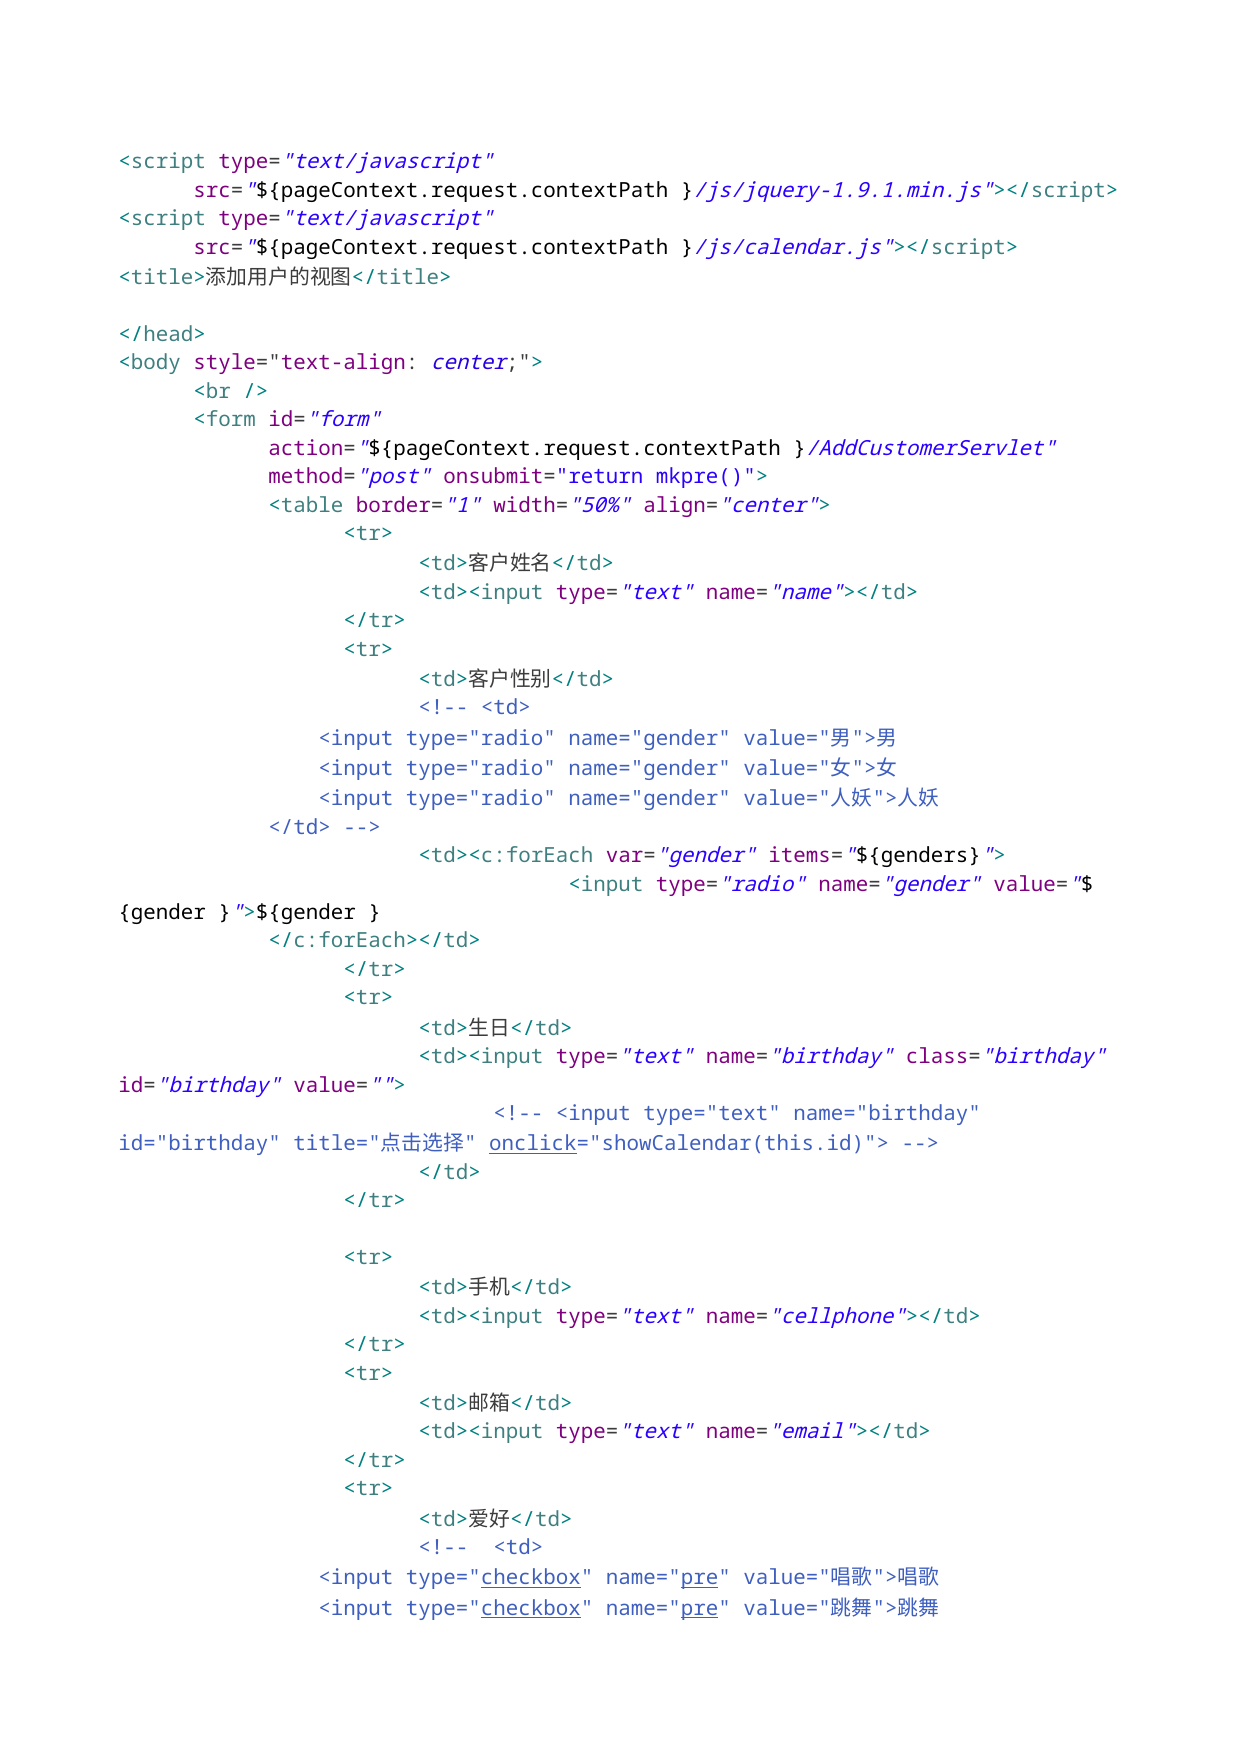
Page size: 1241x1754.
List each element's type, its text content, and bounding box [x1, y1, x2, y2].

text <td>客户性别</td> [118, 662, 1122, 692]
text src="${pageContext.request.contextPath }/js/jquery-1.9.1.min.js"></script> [118, 175, 1122, 203]
text <input type="radio" name="gender" value="女">女 [118, 751, 1122, 782]
text <input type="radio" name="gender" value="人妖">人妖 [118, 782, 1122, 812]
text <tr> [118, 1473, 1122, 1502]
text </tr> [118, 954, 1122, 982]
text <tr> [118, 1358, 1122, 1386]
text <tr> [118, 634, 1122, 662]
text <input type="checkbox" name="pre" value="跳舞">跳舞 [118, 1591, 1122, 1621]
text <td><input type="text" name="cellphone"></td> [118, 1301, 1122, 1329]
text action="${pageContext.request.contextPath }/AddCustomerServlet" [118, 433, 1122, 461]
text <form id="form" [118, 404, 1122, 433]
text <tr> [118, 1242, 1122, 1271]
text <input type="checkbox" name="pre" value="唱歌">唱歌 [118, 1561, 1122, 1591]
text <tr> [118, 518, 1122, 547]
text <body style="text-align: center;"> [118, 347, 1122, 376]
text </tr> [118, 1445, 1122, 1473]
text <table border="1" width="50%" align="center"> [118, 490, 1122, 518]
text </td> --> [118, 812, 1122, 840]
text <script type="text/javascript" [118, 203, 1122, 232]
text </c:forEach></td> [118, 926, 1122, 954]
text <td>爱好</td> [118, 1502, 1122, 1532]
text </td> [118, 1157, 1122, 1185]
text <!-- <td> [118, 1532, 1122, 1561]
text <td>客户姓名</td> [118, 547, 1122, 577]
text <td><input type="text" name="birthday" class="birthday" id="birthday" value=""> [118, 1041, 1122, 1098]
text </tr> [118, 1185, 1122, 1214]
text <td><input type="text" name="email"></td> [118, 1417, 1122, 1445]
text <!-- <td> [118, 692, 1122, 721]
text <td>手机</td> [118, 1271, 1122, 1301]
text <td>邮箱</td> [118, 1386, 1122, 1417]
text <input type="radio" name="gender" value="男">男 [118, 721, 1122, 751]
text src="${pageContext.request.contextPath }/js/calendar.js"></script> [118, 232, 1122, 260]
text </tr> [118, 1329, 1122, 1358]
text <title>添加用户的视图</title> [118, 260, 1122, 291]
text method="post" onsubmit="return mkpre()"> [118, 461, 1122, 490]
text <input type="radio" name="gender" value="${gender }">${gender } [118, 869, 1122, 926]
text <td><input type="text" name="name"></td> [118, 577, 1122, 605]
text <!-- <input type="text" name="birthday" id="birthday" title="点击选择" onclick="showCalendar(this.id)"> --> [118, 1098, 1122, 1157]
text </head> [118, 319, 1122, 347]
text <br /> [118, 376, 1122, 404]
text <td>生日</td> [118, 1011, 1122, 1041]
text <td><c:forEach var="gender" items="${genders}"> [118, 840, 1122, 869]
text <tr> [118, 982, 1122, 1011]
text <script type="text/javascript" [118, 147, 1122, 175]
text </tr> [118, 605, 1122, 634]
